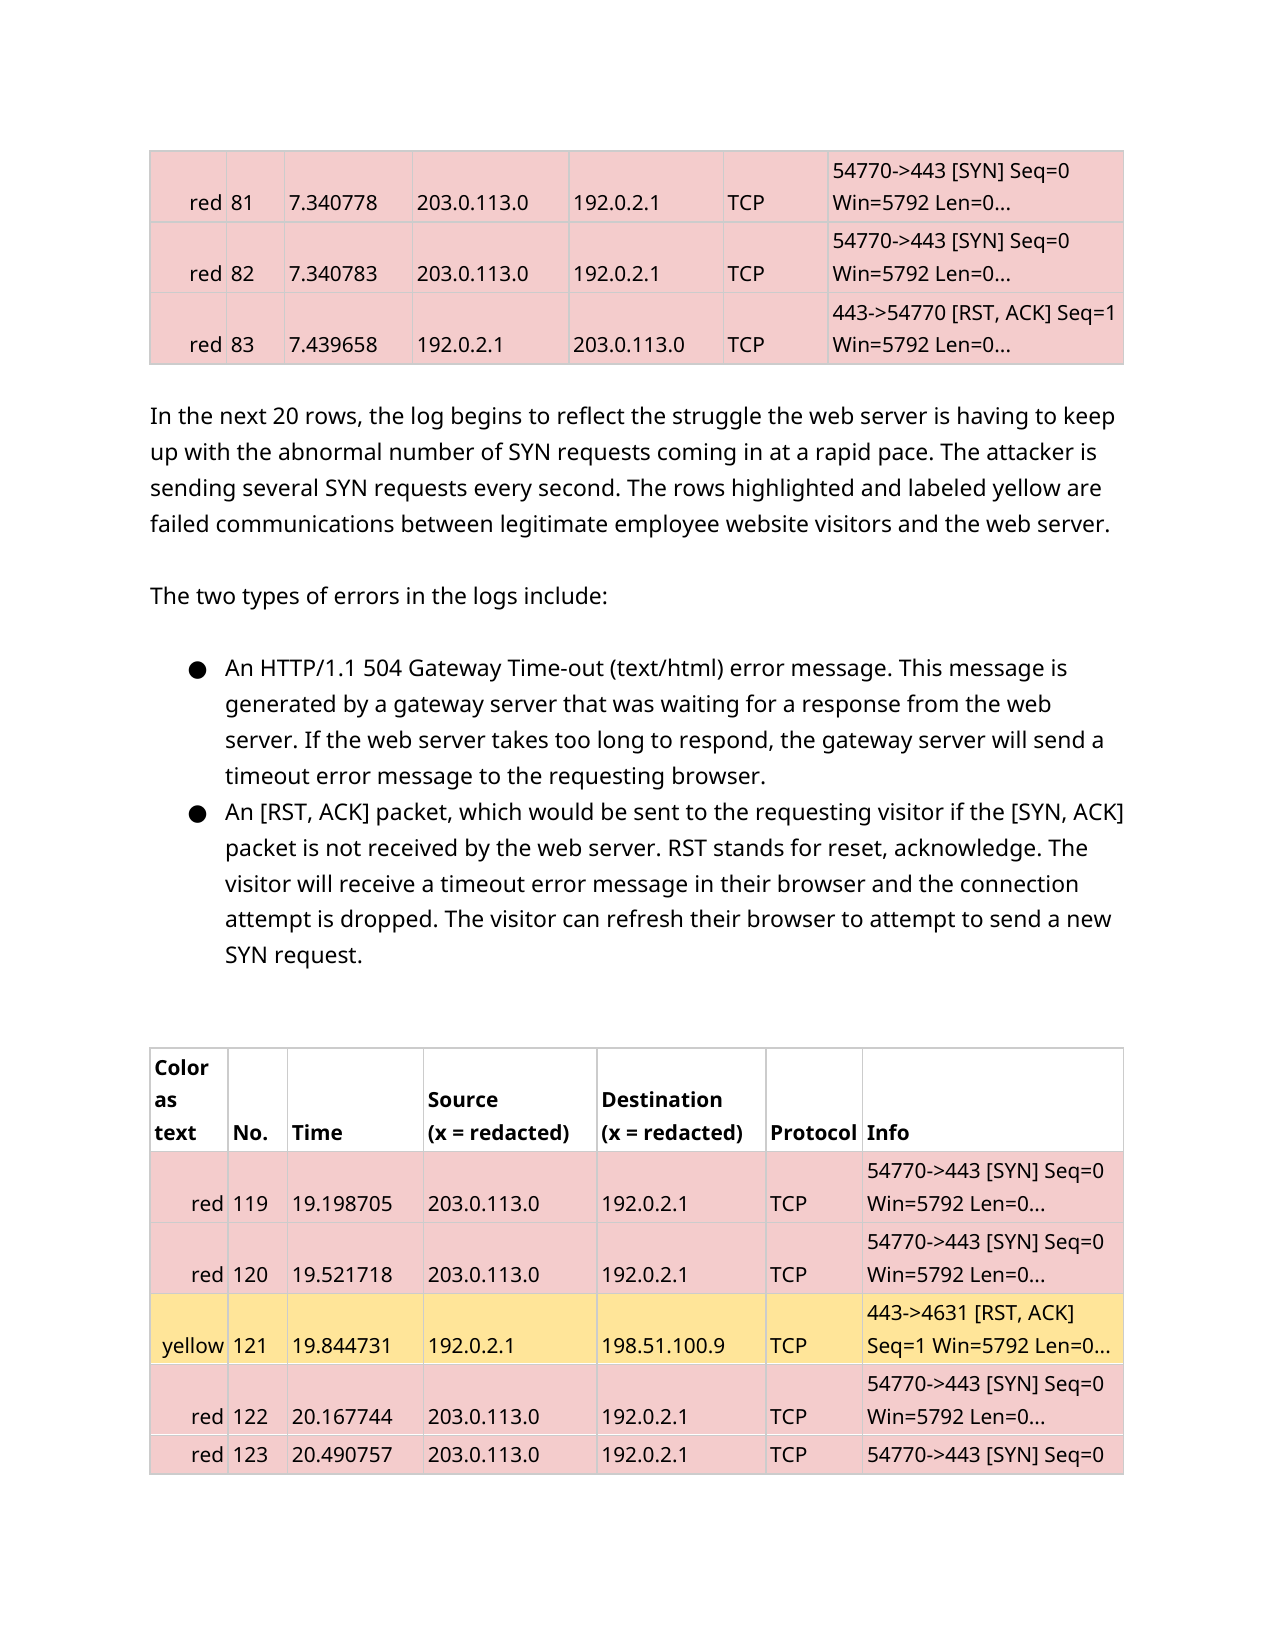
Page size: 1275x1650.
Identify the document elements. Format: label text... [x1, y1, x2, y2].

table_cell 123 [229, 1436, 287, 1473]
table_cell 192.0.2.1 [598, 1152, 765, 1222]
table_cell 81 [227, 152, 284, 221]
table_cell 203.0.113.0 [424, 1152, 596, 1222]
table_cell 443->4631 [RST, ACK] Seq=1 Win=5792 Len=0... [863, 1294, 1123, 1363]
table_cell 7.340783 [285, 223, 412, 292]
table_cell 7.340778 [285, 152, 412, 221]
table_cell 203.0.113.0 [413, 152, 568, 221]
table_cell 192.0.2.1 [598, 1365, 765, 1434]
table_cell TCP [767, 1152, 862, 1222]
table_cell 203.0.113.0 [424, 1365, 596, 1434]
table_cell 203.0.113.0 [413, 223, 568, 292]
table_cell 83 [227, 293, 284, 363]
table_cell red [151, 1365, 227, 1434]
table_cell 192.0.2.1 [413, 293, 568, 363]
table_header Source (x = redacted) [424, 1049, 596, 1151]
table_cell 20.490757 [288, 1436, 423, 1473]
table_cell 203.0.113.0 [570, 293, 723, 363]
table_cell 192.0.2.1 [570, 223, 723, 292]
table_cell 120 [229, 1223, 287, 1293]
table_cell red [151, 223, 226, 292]
text In the next 20 rows, the log begins to reflect the struggle the web server is having to keep up with the abnormal number of SYN requests coming in at a rapid pace. The attacker is sending several SYN requests every second. The rows highlighted and labeled yellow are failed communications between legitimate employee website visitors and the web server. [150, 400, 1125, 539]
table_cell red [151, 152, 226, 221]
table_cell TCP [724, 293, 827, 363]
table_cell 203.0.113.0 [424, 1223, 596, 1293]
table_cell red [151, 1436, 227, 1473]
table_cell red [151, 1152, 227, 1222]
table_cell 192.0.2.1 [424, 1294, 596, 1363]
table_cell 20.167744 [288, 1365, 423, 1434]
table_cell 19.198705 [288, 1152, 423, 1222]
table_cell 19.521718 [288, 1223, 423, 1293]
table_cell 7.439658 [285, 293, 412, 363]
table_header Color as text [151, 1049, 227, 1151]
table_cell 82 [227, 223, 284, 292]
table_cell TCP [767, 1223, 862, 1293]
table_cell 54770->443 [SYN] Seq=0 [863, 1436, 1123, 1473]
table_cell 443->54770 [RST, ACK] Seq=1 Win=5792 Len=0... [829, 293, 1123, 363]
table_cell 198.51.100.9 [598, 1294, 765, 1363]
table_cell red [151, 293, 226, 363]
table_cell TCP [767, 1365, 862, 1434]
table_cell 119 [229, 1152, 287, 1222]
table_cell 192.0.2.1 [570, 152, 723, 221]
table_cell 54770->443 [SYN] Seq=0 Win=5792 Len=0... [863, 1152, 1123, 1222]
table_header Destination (x = redacted) [598, 1049, 765, 1151]
table_header Protocol [767, 1049, 862, 1151]
table_cell TCP [724, 152, 827, 221]
text The two types of errors in the logs include: [150, 580, 1125, 611]
table_header Time [288, 1049, 423, 1151]
table_cell TCP [724, 223, 827, 292]
table_cell 54770->443 [SYN] Seq=0 Win=5792 Len=0... [863, 1223, 1123, 1293]
table_cell 54770->443 [SYN] Seq=0 Win=5792 Len=0... [829, 152, 1123, 221]
table_cell yellow [151, 1294, 227, 1363]
table_cell 192.0.2.1 [598, 1436, 765, 1473]
table_cell TCP [767, 1436, 862, 1473]
table_cell 203.0.113.0 [424, 1436, 596, 1473]
list An HTTP/1.1 504 Gateway Time-out (text/html) error message. This message is generated by a gateway server that was waiting for a response from the web server. If the web server takes too long to respond, the gateway server will send a timeout error message to the requesting browser. [187, 652, 1125, 791]
table_cell red [151, 1223, 227, 1293]
table_cell 54770->443 [SYN] Seq=0 Win=5792 Len=0... [863, 1365, 1123, 1434]
table_cell TCP [767, 1294, 862, 1363]
table_cell 122 [229, 1365, 287, 1434]
list An [RST, ACK] packet, which would be sent to the requesting visitor if the [SYN, ACK] packet is not received by the web server. RST stands for reset, acknowledge. The visitor will receive a timeout error message in their browser and the connection attempt is dropped. The visitor can refresh their browser to attempt to send a new SYN request. [187, 796, 1125, 971]
table_header No. [229, 1049, 287, 1151]
table_cell 121 [229, 1294, 287, 1363]
table_header Info [863, 1049, 1123, 1151]
table_cell 54770->443 [SYN] Seq=0 Win=5792 Len=0... [829, 223, 1123, 292]
table_cell 192.0.2.1 [598, 1223, 765, 1293]
table_cell 19.844731 [288, 1294, 423, 1363]
